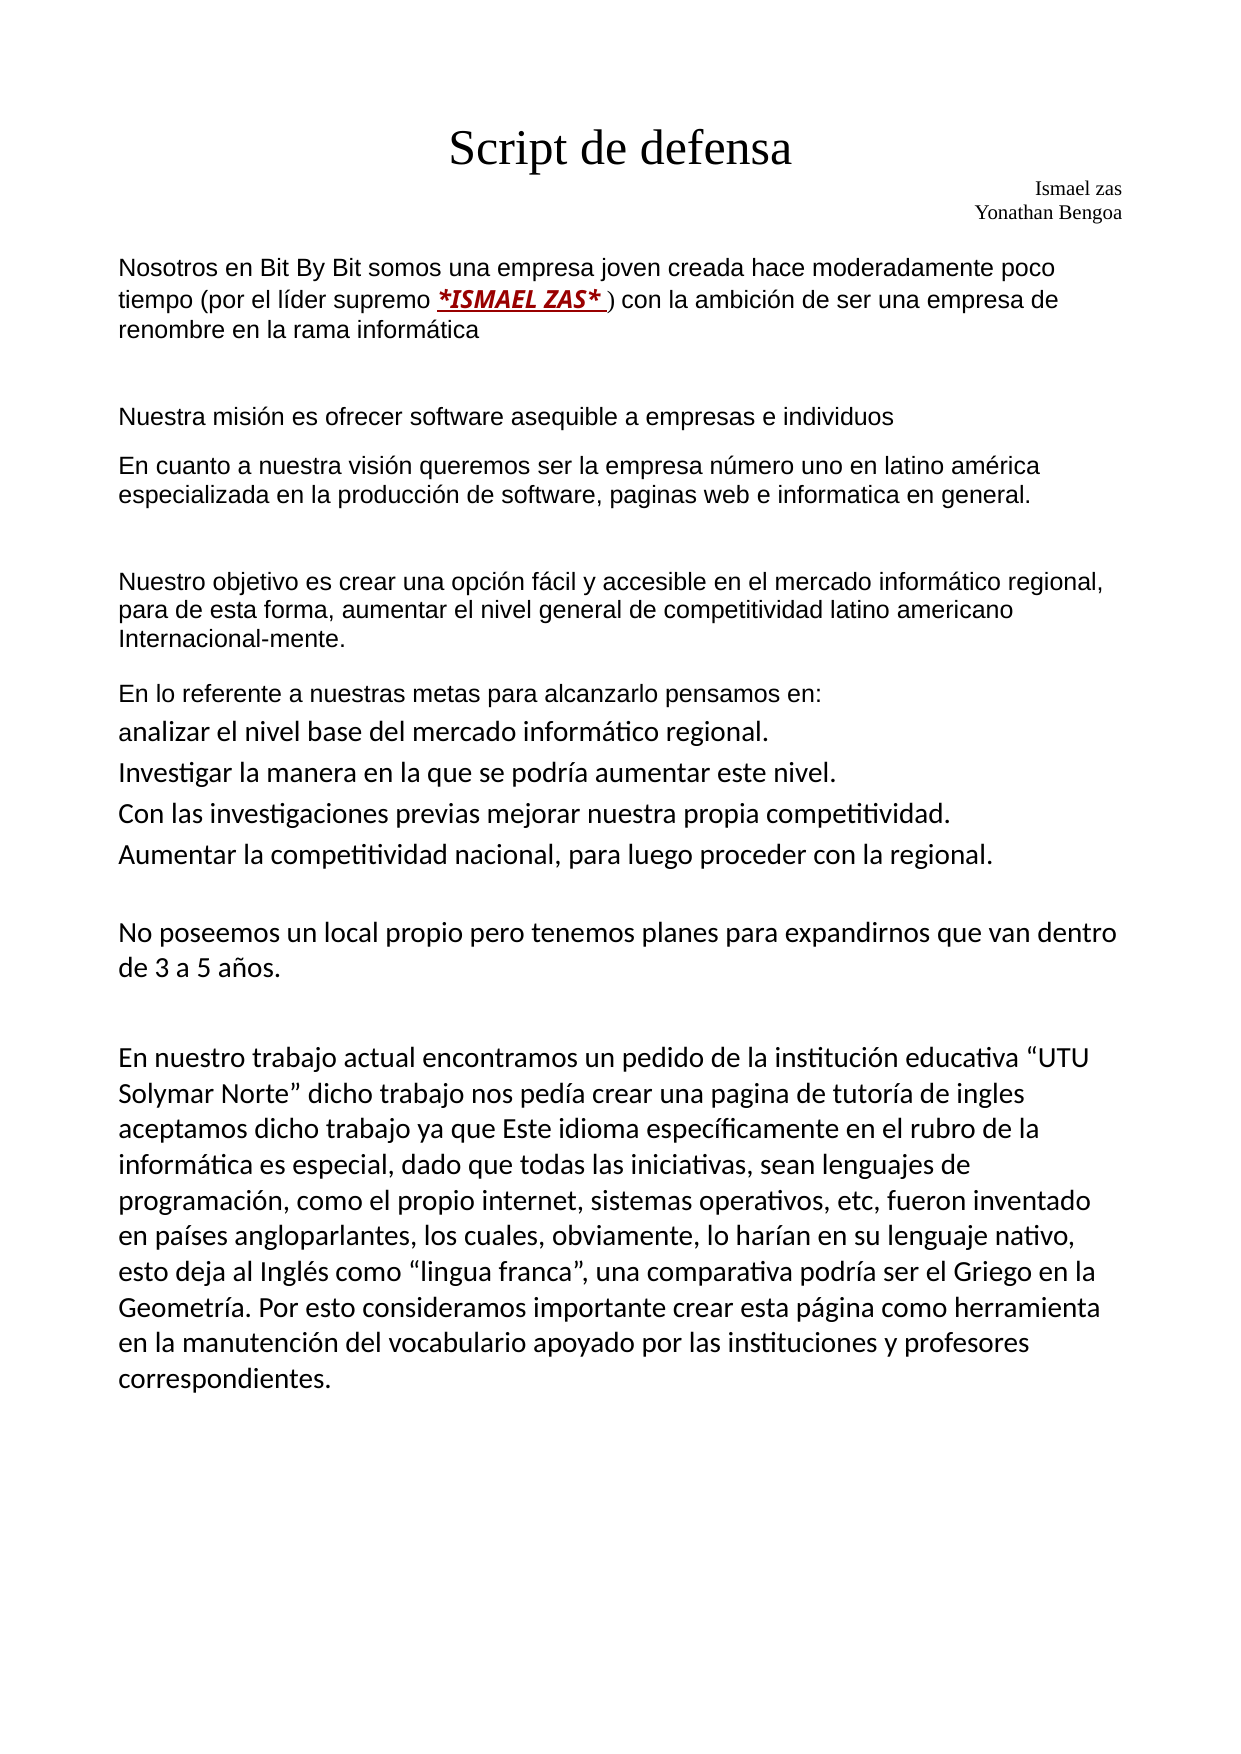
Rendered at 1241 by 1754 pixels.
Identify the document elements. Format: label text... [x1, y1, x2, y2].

text Nosotros en Bit By Bit somos una empresa joven creada hace moderadamente poco tiempo (por el líder supremo *ISMAEL ZAS* ) con la ambición de ser una empresa de renombre en la rama informática [118, 252, 1122, 344]
text Aumentar la competitividad nacional, para luego proceder con la regional. [118, 836, 1122, 872]
text No poseemos un local propio pero tenemos planes para expandirnos que van dentro de 3 a 5 años. [118, 914, 1122, 985]
text Con las investigaciones previas mejorar nuestra propia competitividad. [118, 795, 1122, 831]
text En cuanto a nuestra visión queremos ser la empresa número uno en latino américa especializada en la producción de software, paginas web e informatica en general. [118, 451, 1122, 509]
text En lo referente a nuestras metas para alcanzarlo pensamos en: [118, 679, 1122, 708]
text Nuestro objetivo es crear una opción fácil y accesible en el mercado informático regional, para de esta forma, aumentar el nivel general de competitividad latino americano Internacional-mente. [118, 567, 1122, 653]
text Nuestra misión es ofrecer software asequible a empresas e individuos [118, 402, 1122, 431]
text analizar el nivel base del mercado informático regional. [118, 713, 1122, 749]
text Investigar la manera en la que se podría aumentar este nivel. [118, 754, 1122, 790]
text Yonathan Bengoa [118, 200, 1122, 224]
text Ismael zas [118, 176, 1122, 200]
text En nuestro trabajo actual encontramos un pedido de la institución educativa “UTU Solymar Norte” dicho trabajo nos pedía crear una pagina de tutoría de ingles aceptamos dicho trabajo ya que Este idioma específicamente en el rubro de la informática es especial, dado que todas las iniciativas, sean lenguajes de programación, como el propio internet, sistemas operativos, etc, fueron inventado en países angloparlantes, los cuales, obviamente, lo harían en su lenguaje nativo, esto deja al Inglés como “lingua franca”, una comparativa podría ser el Griego en la Geometría. Por esto consideramos importante crear esta página como herramienta en la manutención del vocabulario apoyado por las instituciones y profesores correspondientes. [118, 1039, 1122, 1396]
text Script de defensa [118, 118, 1122, 176]
